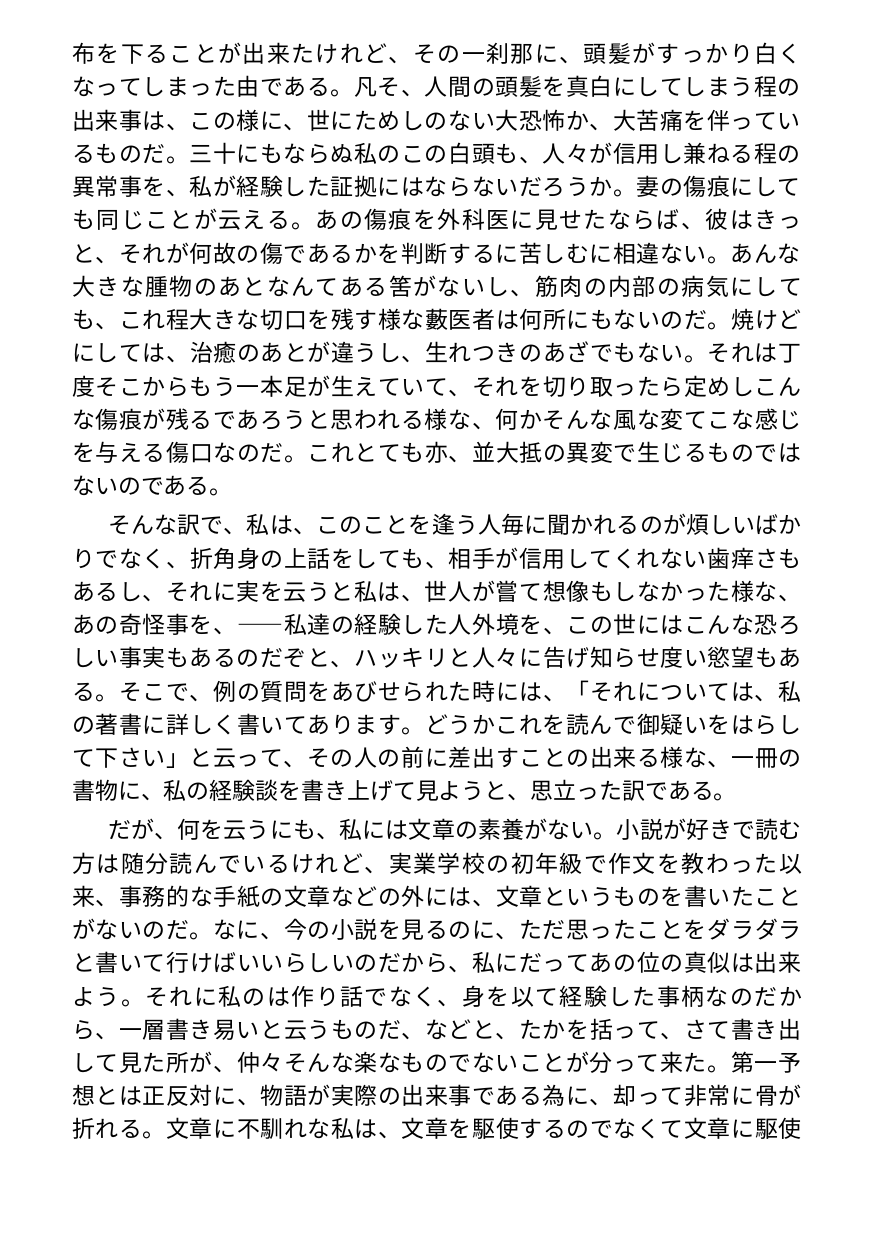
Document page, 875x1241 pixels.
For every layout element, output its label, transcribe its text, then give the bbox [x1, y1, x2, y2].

text 布を下ることが出来たけれど、その一刹那に、頭髪がすっかり白くなってしまった由である。凡そ、人間の頭髪を真白にしてしまう程の出来事は、この様に、世にためしのない大恐怖か、大苦痛を伴っているものだ。三十にもならぬ私のこの白頭も、人々が信用し兼ねる程の異常事を、私が経験した証拠にはならないだろうか。妻の傷痕にしても同じことが云える。あの傷痕を外科医に見せたならば、彼はきっと、それが何故の傷であるかを判断するに苦しむに相違ない。あんな大きな腫物のあとなんてある筈がないし、筋肉の内部の病気にしても、これ程大きな切口を残す様な藪医者は何所にもないのだ。焼けどにしては、治癒のあとが違うし、生れつきのあざでもない。それは丁度そこからもう一本足が生えていて、それを切り取ったら定めしこんな傷痕が残るであろうと思われる様な、何かそんな風な変てこな感じを与える傷口なのだ。これとても亦、並大抵の異変で生じるものではないのである。 [72, 36, 802, 501]
text そんな訳で、私は、このことを逢う人毎に聞かれるのが煩しいばかりでなく、折角身の上話をしても、相手が信用してくれない歯痒さもあるし、それに実を云うと私は、世人が嘗て想像もしなかった様な、あの奇怪事を、――私達の経験した人外境を、この世にはこんな恐ろしい事実もあるのだぞと、ハッキリと人々に告げ知らせ度い慾望もある。そこで、例の質問をあびせられた時には、「それについては、私の著書に詳しく書いてあります。どうかこれを読んで御疑いをはらして下さい」と云って、その人の前に差出すことの出来る様な、一冊の書物に、私の経験談を書き上げて見ようと、思立った訳である。 [72, 507, 802, 806]
text だが、何を云うにも、私には文章の素養がない。小説が好きで読む方は随分読んでいるけれど、実業学校の初年級で作文を教わった以来、事務的な手紙の文章などの外には、文章というものを書いたことがないのだ。なに、今の小説を見るのに、ただ思ったことをダラダラと書いて行けばいいらしいのだから、私にだってあの位の真似は出来よう。それに私のは作り話でなく、身を以て経験した事柄なのだから、一層書き易いと云うものだ、などと、たかを括って、さて書き出して見た所が、仲々そんな楽なものでないことが分って来た。第一予想とは正反対に、物語が実際の出来事である為に、却って非常に骨が折れる。文章に不馴れな私は、文章を駆使するのでなくて文章に駆使 [72, 812, 802, 1144]
